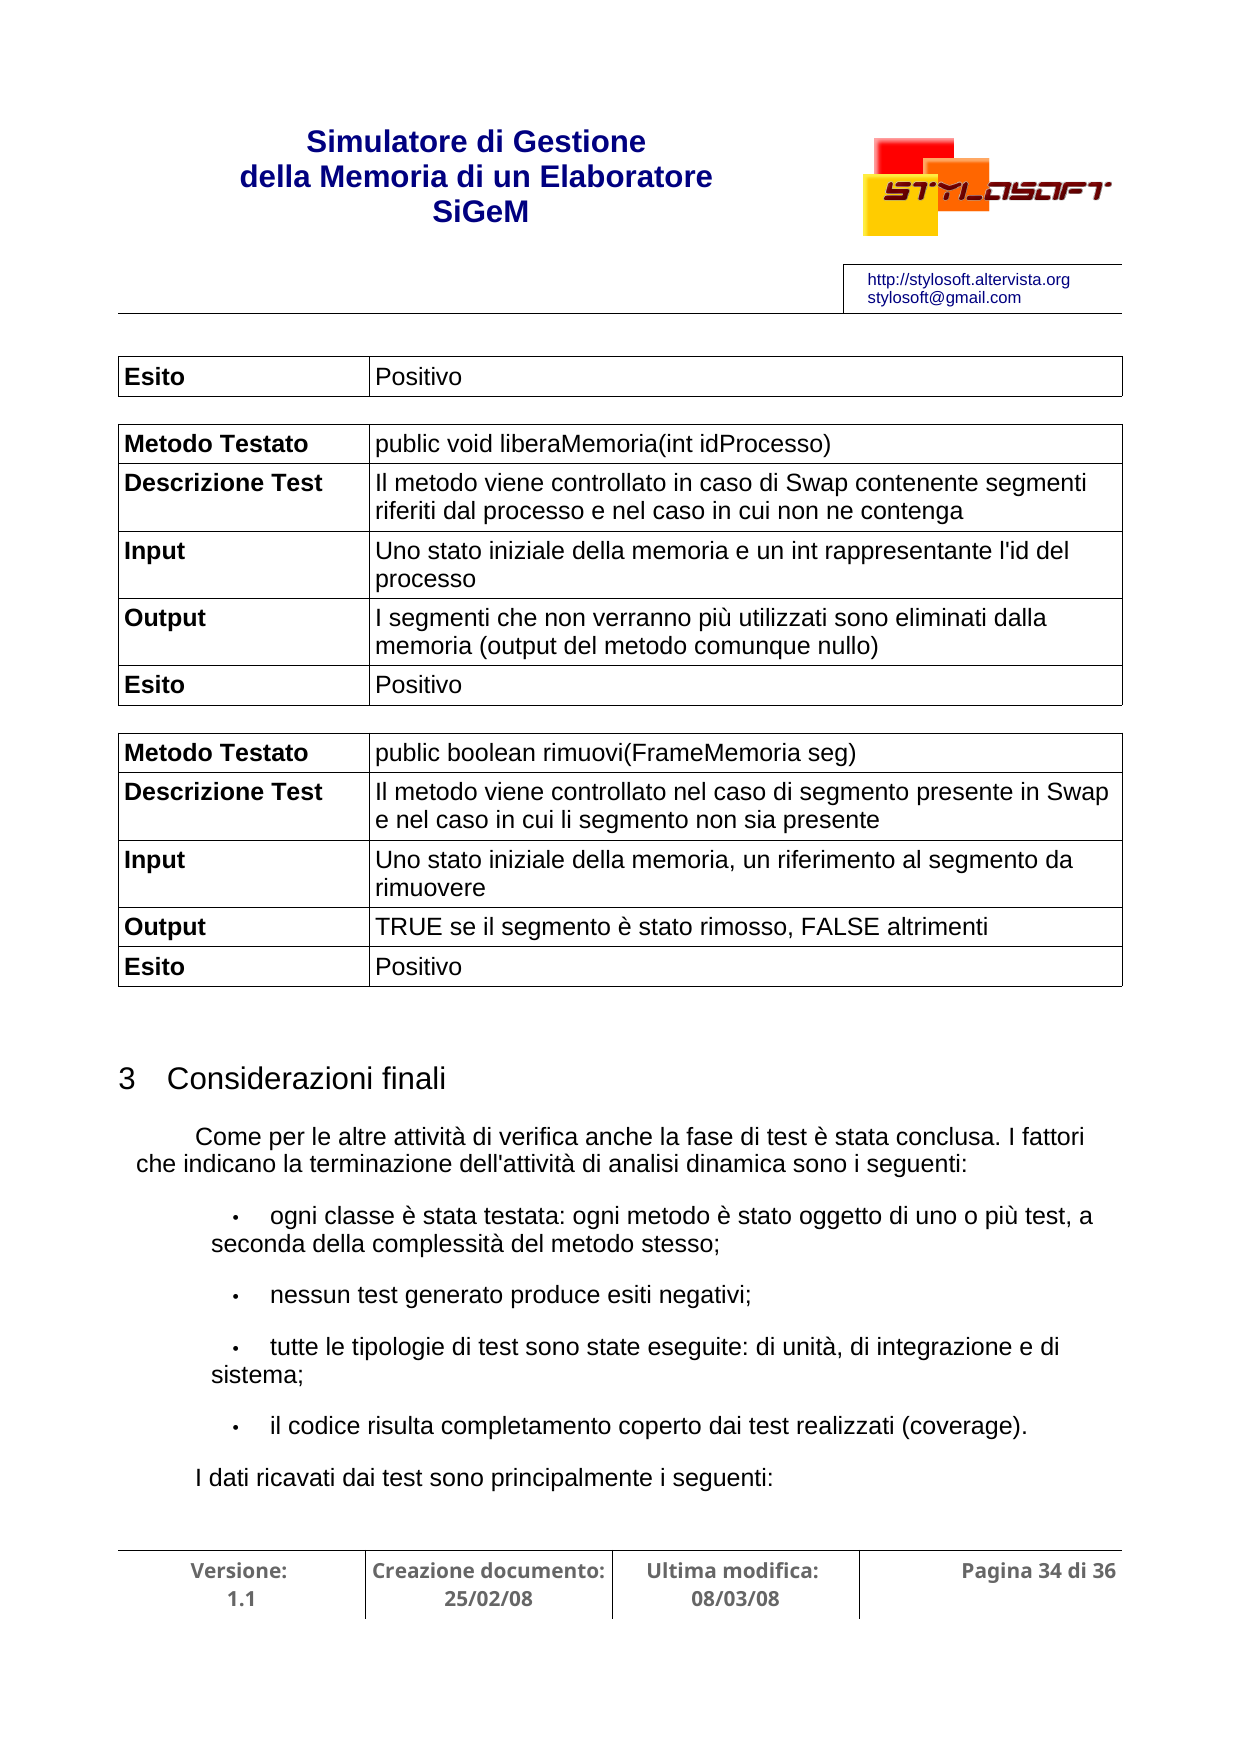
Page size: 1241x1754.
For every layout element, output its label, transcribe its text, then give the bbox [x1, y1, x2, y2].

table_cell Output [119, 599, 369, 665]
table_header public boolean rimuovi(FrameMemoria seg) [370, 734, 1122, 772]
table_cell I segmenti che non verranno più utilizzati sono eliminati dalla memoria (output del metodo comunque nullo) [370, 599, 1122, 665]
table_cell Esito [119, 357, 369, 396]
list nessun test generato produce esiti negativi; [173, 1281, 1104, 1309]
table_cell Uno stato iniziale della memoria e un int rappresentante l'id del processo [370, 532, 1122, 598]
table_cell TRUE se il segmento è stato rimosso, FALSE altrimenti [370, 908, 1122, 946]
table_cell Descrizione Test [119, 464, 369, 531]
list ogni classe è stata testata: ogni metodo è stato oggetto di uno o più test, a seconda della complessità del metodo stesso; [173, 1202, 1104, 1257]
table_cell Positivo [370, 357, 1122, 396]
table_header Metodo Testato [119, 425, 369, 463]
table_cell Il metodo viene controllato nel caso di segmento presente in Swap e nel caso in cui li segmento non sia presente [370, 773, 1122, 839]
table_cell Input [119, 532, 369, 598]
table_cell Esito [119, 947, 369, 986]
list tutte le tipologie di test sono state eseguite: di unità, di integrazione e di sistema; [173, 1332, 1104, 1388]
table_header Metodo Testato [119, 734, 369, 772]
table_cell Esito [119, 666, 369, 705]
subtitle Considerazioni finali [118, 1061, 1122, 1096]
table_header public void liberaMemoria(int idProcesso) [370, 425, 1122, 463]
table_cell Input [119, 841, 369, 907]
table_cell Descrizione Test [119, 773, 369, 839]
table_cell Positivo [370, 947, 1122, 986]
picture [848, 123, 1117, 247]
table_cell Uno stato iniziale della memoria, un riferimento al segmento da rimuovere [370, 841, 1122, 907]
list il codice risulta completamento coperto dai test realizzati (coverage). [173, 1412, 1104, 1440]
table_cell Output [119, 908, 369, 946]
text Come per le altre attività di verifica anche la fase di test è stata conclusa. I fattori che indicano la terminazione dell'attività di analisi dinamica sono i seguenti: [136, 1122, 1104, 1178]
table_cell Positivo [370, 666, 1122, 705]
text I dati ricavati dai test sono principalmente i seguenti: [136, 1463, 1104, 1491]
table_cell Il metodo viene controllato in caso di Swap contenente segmenti riferiti dal processo e nel caso in cui non ne contenga [370, 464, 1122, 531]
